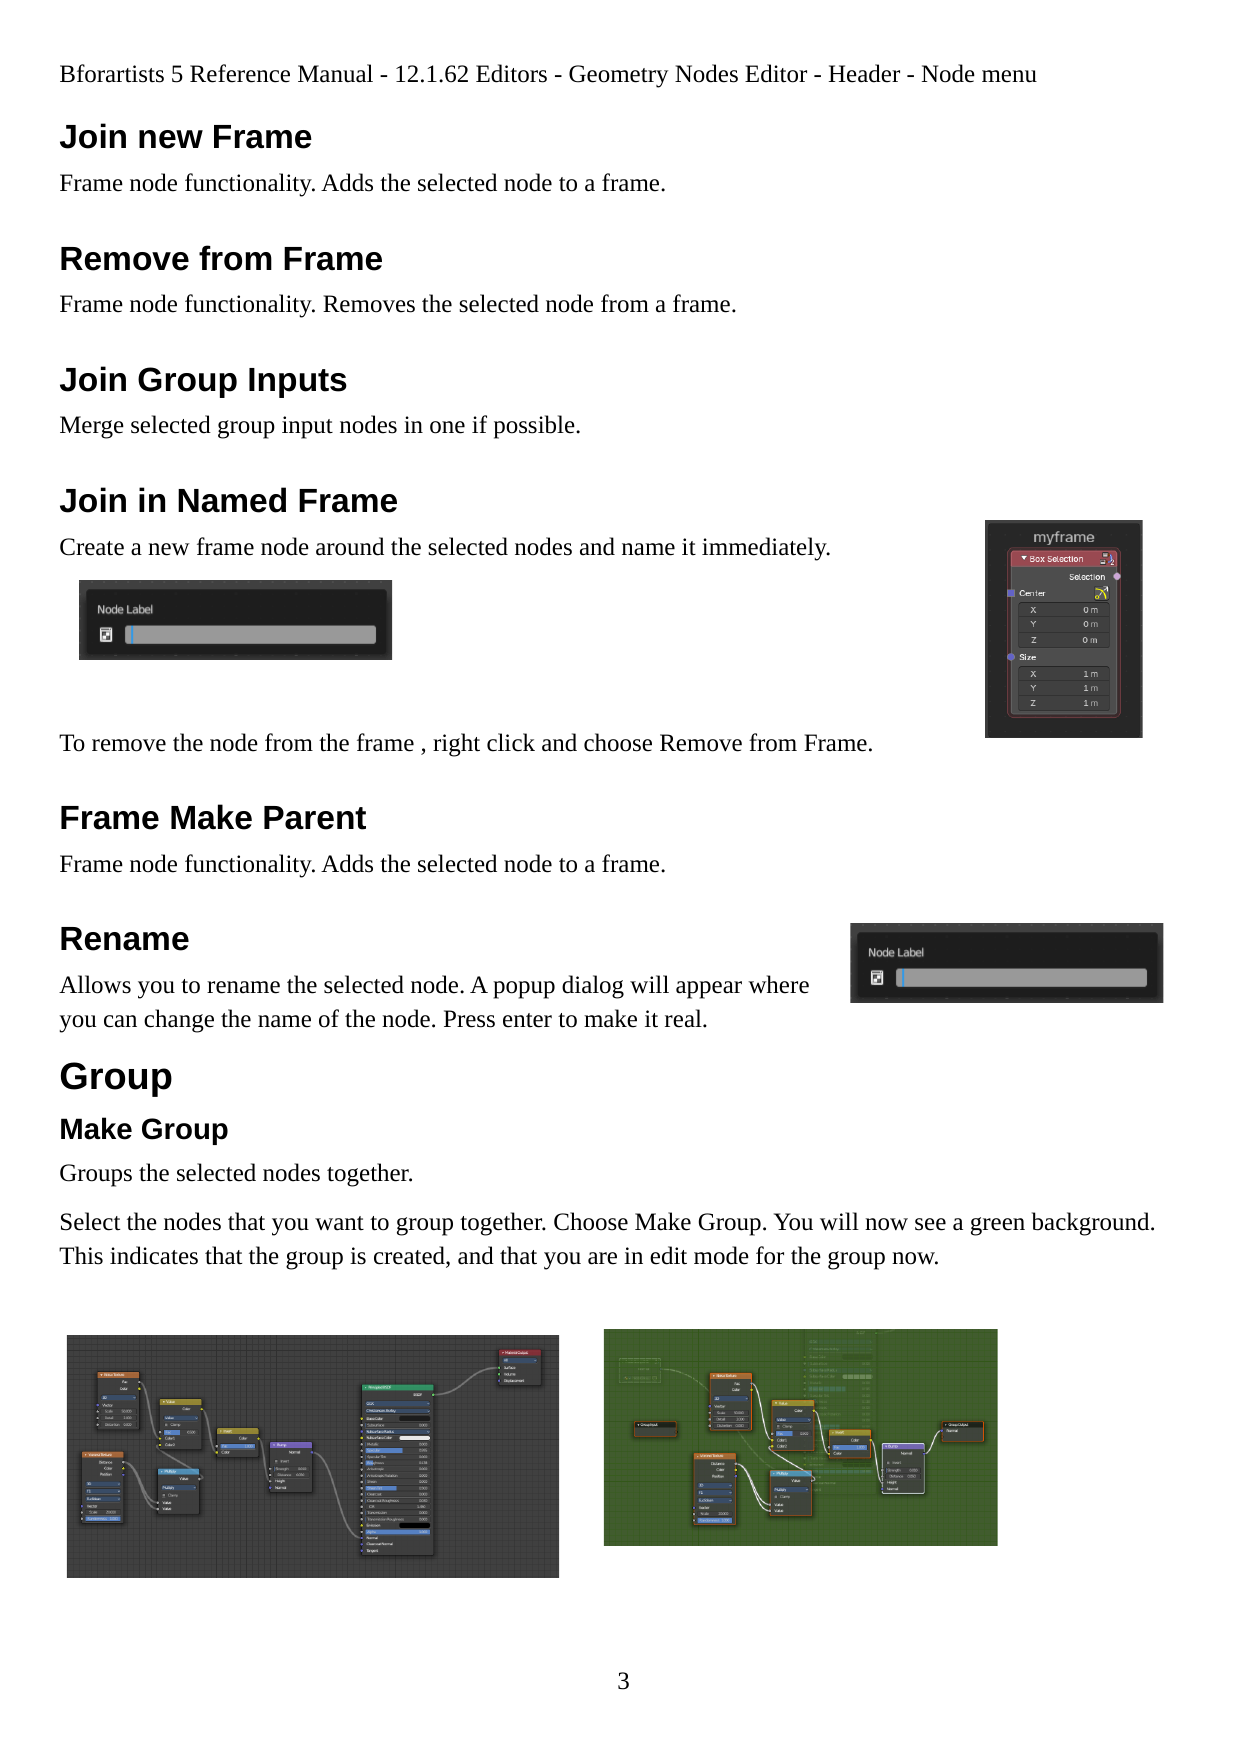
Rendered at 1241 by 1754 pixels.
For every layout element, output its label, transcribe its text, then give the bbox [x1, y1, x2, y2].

subtitle Join in Named Frame [59, 480, 1181, 519]
text Merge selected group input nodes in one if possible. [59, 411, 1181, 439]
subtitle Join new Frame [59, 117, 1181, 156]
subtitle Frame Make Parent [59, 798, 1181, 836]
subtitle Remove from Frame [59, 238, 1181, 277]
picture [79, 580, 393, 660]
picture [66, 1335, 560, 1578]
text Frame node functionality. Adds the selected node to a frame. [59, 849, 1181, 878]
subtitle Group [59, 1053, 1181, 1097]
text Create a new frame node around the selected nodes and name it immediately. [59, 532, 985, 560]
text Frame node functionality. Removes the selected node from a frame. [59, 289, 1181, 318]
picture [850, 923, 1164, 1003]
text Select the nodes that you want to group together. Choose Make Group. You will now see a green background. This indicates that the group is created, and that you are in edit mode for the group now. [59, 1207, 1181, 1270]
text Groups the selected nodes together. [59, 1158, 1181, 1187]
picture [985, 520, 1143, 738]
picture [603, 1329, 998, 1546]
text Frame node functionality. Adds the selected node to a frame. [59, 168, 1181, 197]
subtitle Rename [59, 919, 1181, 957]
subtitle Make Group [59, 1112, 1181, 1145]
text Allows you to rename the selected node. A popup dialog will appear where you can change the name of the node. Press enter to make it real. [59, 970, 1181, 1033]
text To remove the node from the frame , right click and choose Remove from Frame. [59, 728, 1181, 757]
subtitle Join Group Inputs [59, 359, 1181, 398]
